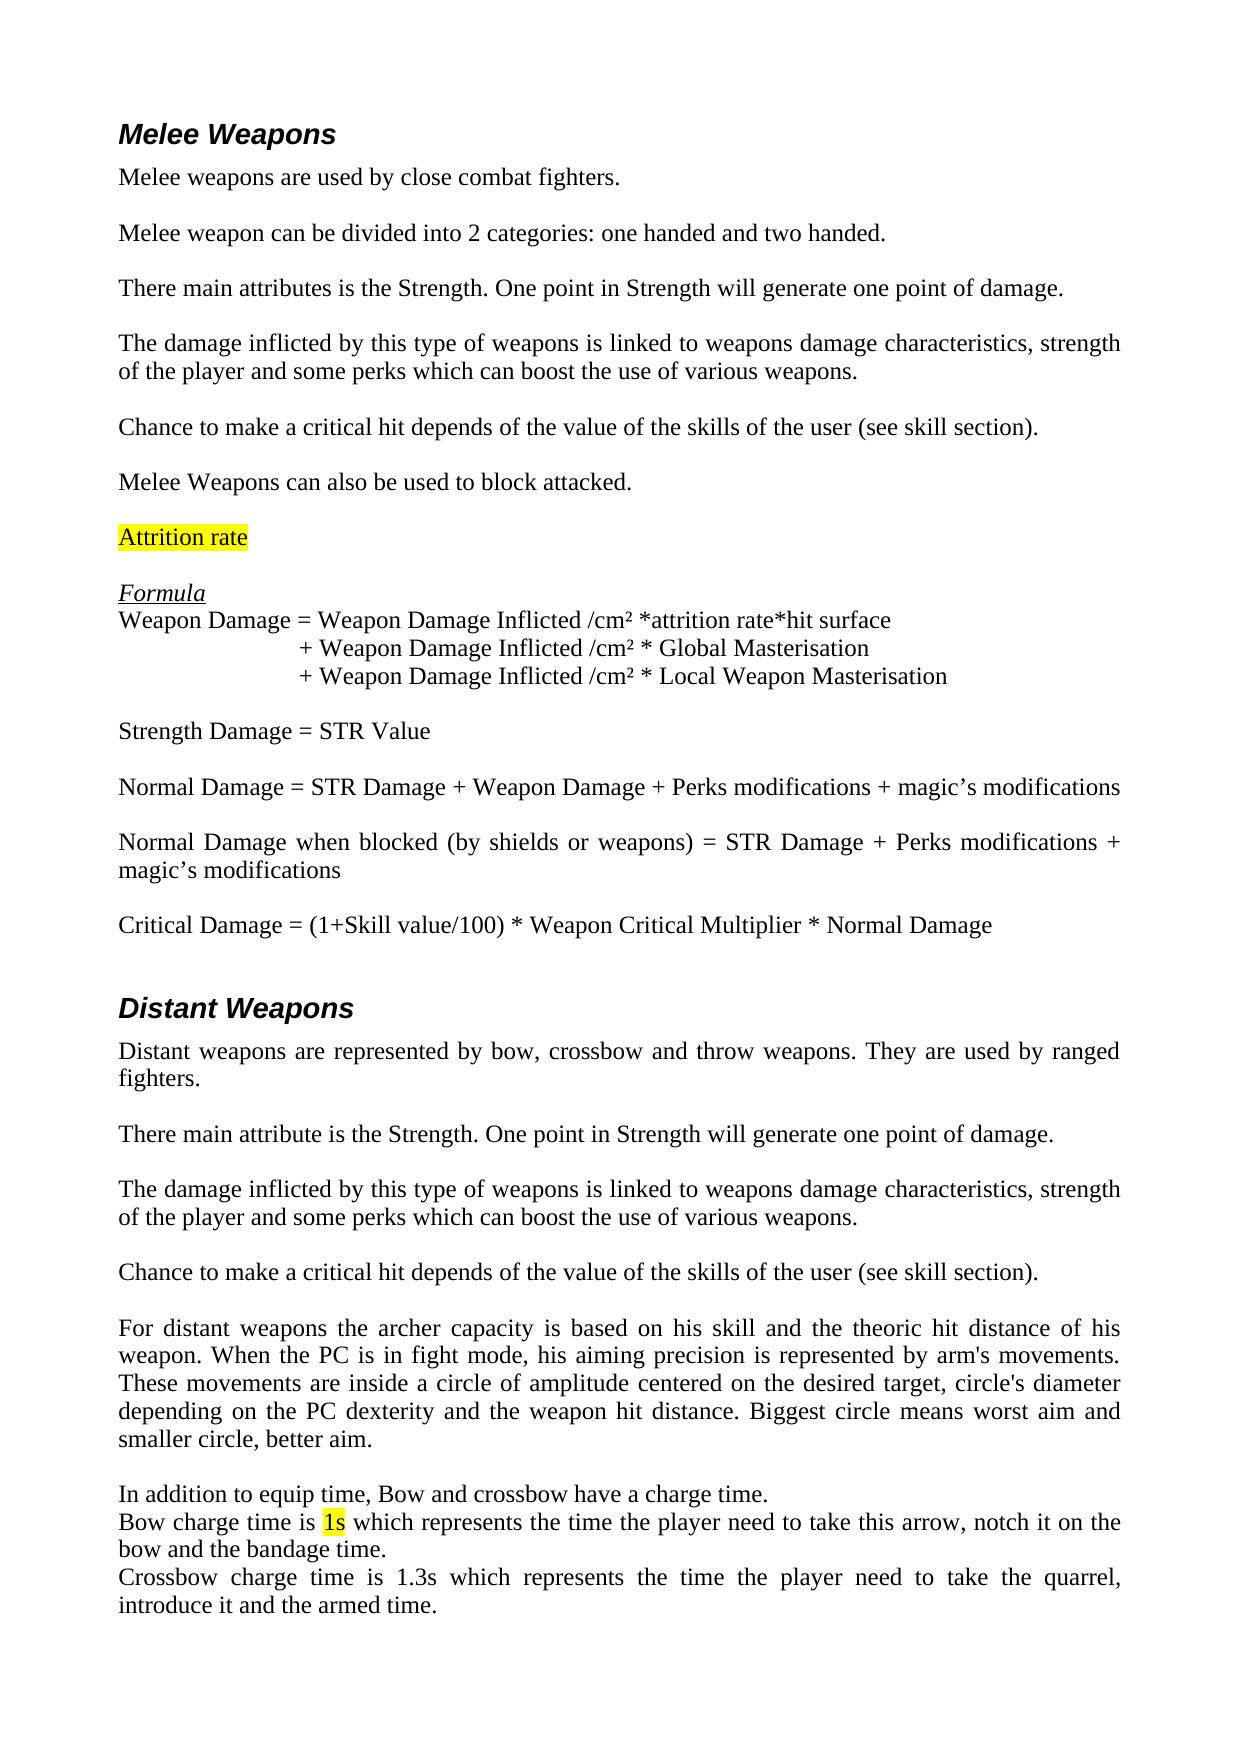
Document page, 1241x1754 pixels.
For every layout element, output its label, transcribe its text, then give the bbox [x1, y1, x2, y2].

text In addition to equip time, Bow and crossbow have a charge time. [118, 1480, 1122, 1508]
text Strength Damage = STR Value [118, 717, 1122, 745]
text Melee weapons are used by close combat fighters. [118, 163, 1122, 191]
text Chance to make a critical hit depends of the value of the skills of the user (see skill section). [118, 413, 1122, 440]
text Crossbow charge time is 1.3s which represents the time the player need to take the quarrel, introduce it and the armed time. [118, 1563, 1122, 1619]
text Bow charge time is 1s which represents the time the player need to take this arrow, notch it on the bow and the bandage time. [118, 1508, 1122, 1563]
text Weapon Damage = Weapon Damage Inflicted /cm² *attrition rate*hit surface [118, 607, 1122, 634]
subtitle Distant Weapons [118, 992, 1122, 1024]
text There main attribute is the Strength. One point in Strength will generate one point of damage. [118, 1120, 1122, 1148]
text + Weapon Damage Inflicted /cm² * Local Weapon Masterisation [118, 662, 1122, 690]
text Normal Damage when blocked (by shields or weapons) = STR Damage + Perks modifications + magic’s modifications [118, 828, 1122, 884]
text + Weapon Damage Inflicted /cm² * Global Masterisation [118, 634, 1122, 662]
subtitle Melee Weapons [118, 118, 1122, 151]
text There main attributes is the Strength. One point in Strength will generate one point of damage. [118, 274, 1122, 302]
text The damage inflicted by this type of weapons is linked to weapons damage characteristics, strength of the player and some perks which can boost the use of various weapons. [118, 1175, 1122, 1231]
text Formula [118, 579, 1122, 607]
text Critical Damage = (1+Skill value/100) * Weapon Critical Multiplier * Normal Damage [118, 911, 1122, 939]
text Attrition rate [118, 523, 1122, 551]
text Normal Damage = STR Damage + Weapon Damage + Perks modifications + magic’s modifications [118, 773, 1122, 801]
text For distant weapons the archer capacity is based on his skill and the theoric hit distance of his weapon. When the PC is in fight mode, his aiming precision is represented by arm's movements. These movements are inside a circle of amplitude centered on the desired target, circle's diameter depending on the PC dexterity and the weapon hit distance. Biggest circle means worst aim and smaller circle, better aim. [118, 1314, 1122, 1452]
text Melee weapon can be divided into 2 categories: one handed and two handed. [118, 219, 1122, 246]
text The damage inflicted by this type of weapons is linked to weapons damage characteristics, strength of the player and some perks which can boost the use of various weapons. [118, 329, 1122, 385]
text Melee Weapons can also be used to block attacked. [118, 468, 1122, 496]
text Distant weapons are represented by bow, crossbow and throw weapons. They are used by ranged fighters. [118, 1037, 1122, 1092]
text Chance to make a critical hit depends of the value of the skills of the user (see skill section). [118, 1258, 1122, 1286]
